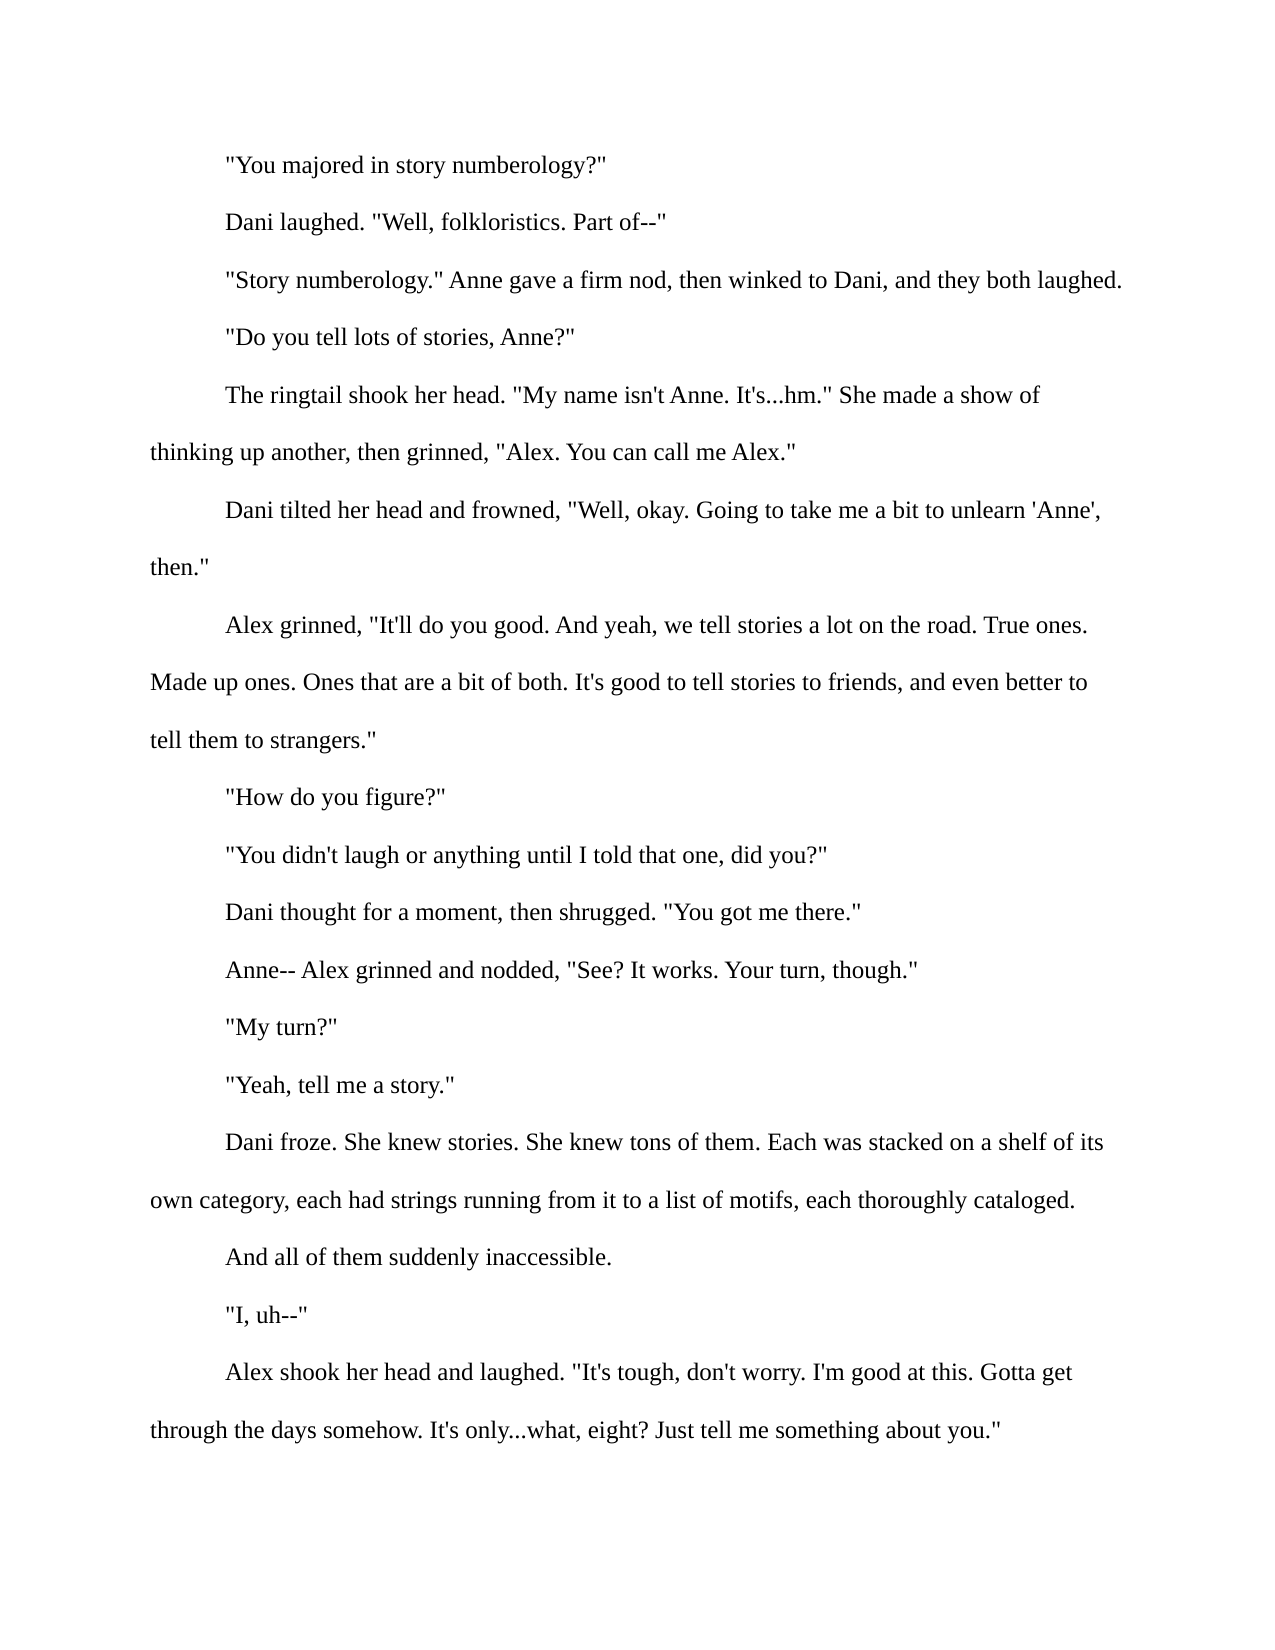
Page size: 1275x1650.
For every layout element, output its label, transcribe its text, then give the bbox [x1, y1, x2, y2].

text "You didn't laugh or anything until I told that one, did you?" [150, 840, 1125, 869]
text Alex grinned, "It'll do you good. And yeah, we tell stories a lot on the road. True ones. Made up ones. Ones that are a bit of both. It's good to tell stories to friends, and even better to tell them to strangers." [150, 610, 1125, 754]
text Anne-- Alex grinned and nodded, "See? It works. Your turn, though." [150, 955, 1125, 984]
text Dani thought for a moment, then shrugged. "You got me there." [150, 897, 1125, 926]
text Alex shook her head and laughed. "It's tough, don't worry. I'm good at this. Gotta get through the days somehow. It's only...what, eight? Just tell me something about you." [150, 1357, 1125, 1444]
text "My turn?" [150, 1012, 1125, 1041]
text "I, uh--" [150, 1300, 1125, 1329]
text The ringtail shook her head. "My name isn't Anne. It's...hm." She made a show of thinking up another, then grinned, "Alex. You can call me Alex." [150, 380, 1125, 466]
text Dani tilted her head and frowned, "Well, okay. Going to take me a bit to unlearn 'Anne', then." [150, 495, 1125, 581]
text "Yeah, tell me a story." [150, 1070, 1125, 1099]
text "Story numberology." Anne gave a firm nod, then winked to Dani, and they both laughed. [150, 265, 1125, 294]
text Dani laughed. "Well, folkloristics. Part of--" [150, 207, 1125, 236]
text Dani froze. She knew stories. She knew tons of them. Each was stacked on a shelf of its own category, each had strings running from it to a list of motifs, each thoroughly cataloged. [150, 1127, 1125, 1214]
text "Do you tell lots of stories, Anne?" [150, 322, 1125, 351]
text "How do you figure?" [150, 782, 1125, 811]
text "You majored in story numberology?" [150, 150, 1125, 179]
text And all of them suddenly inaccessible. [150, 1242, 1125, 1271]
